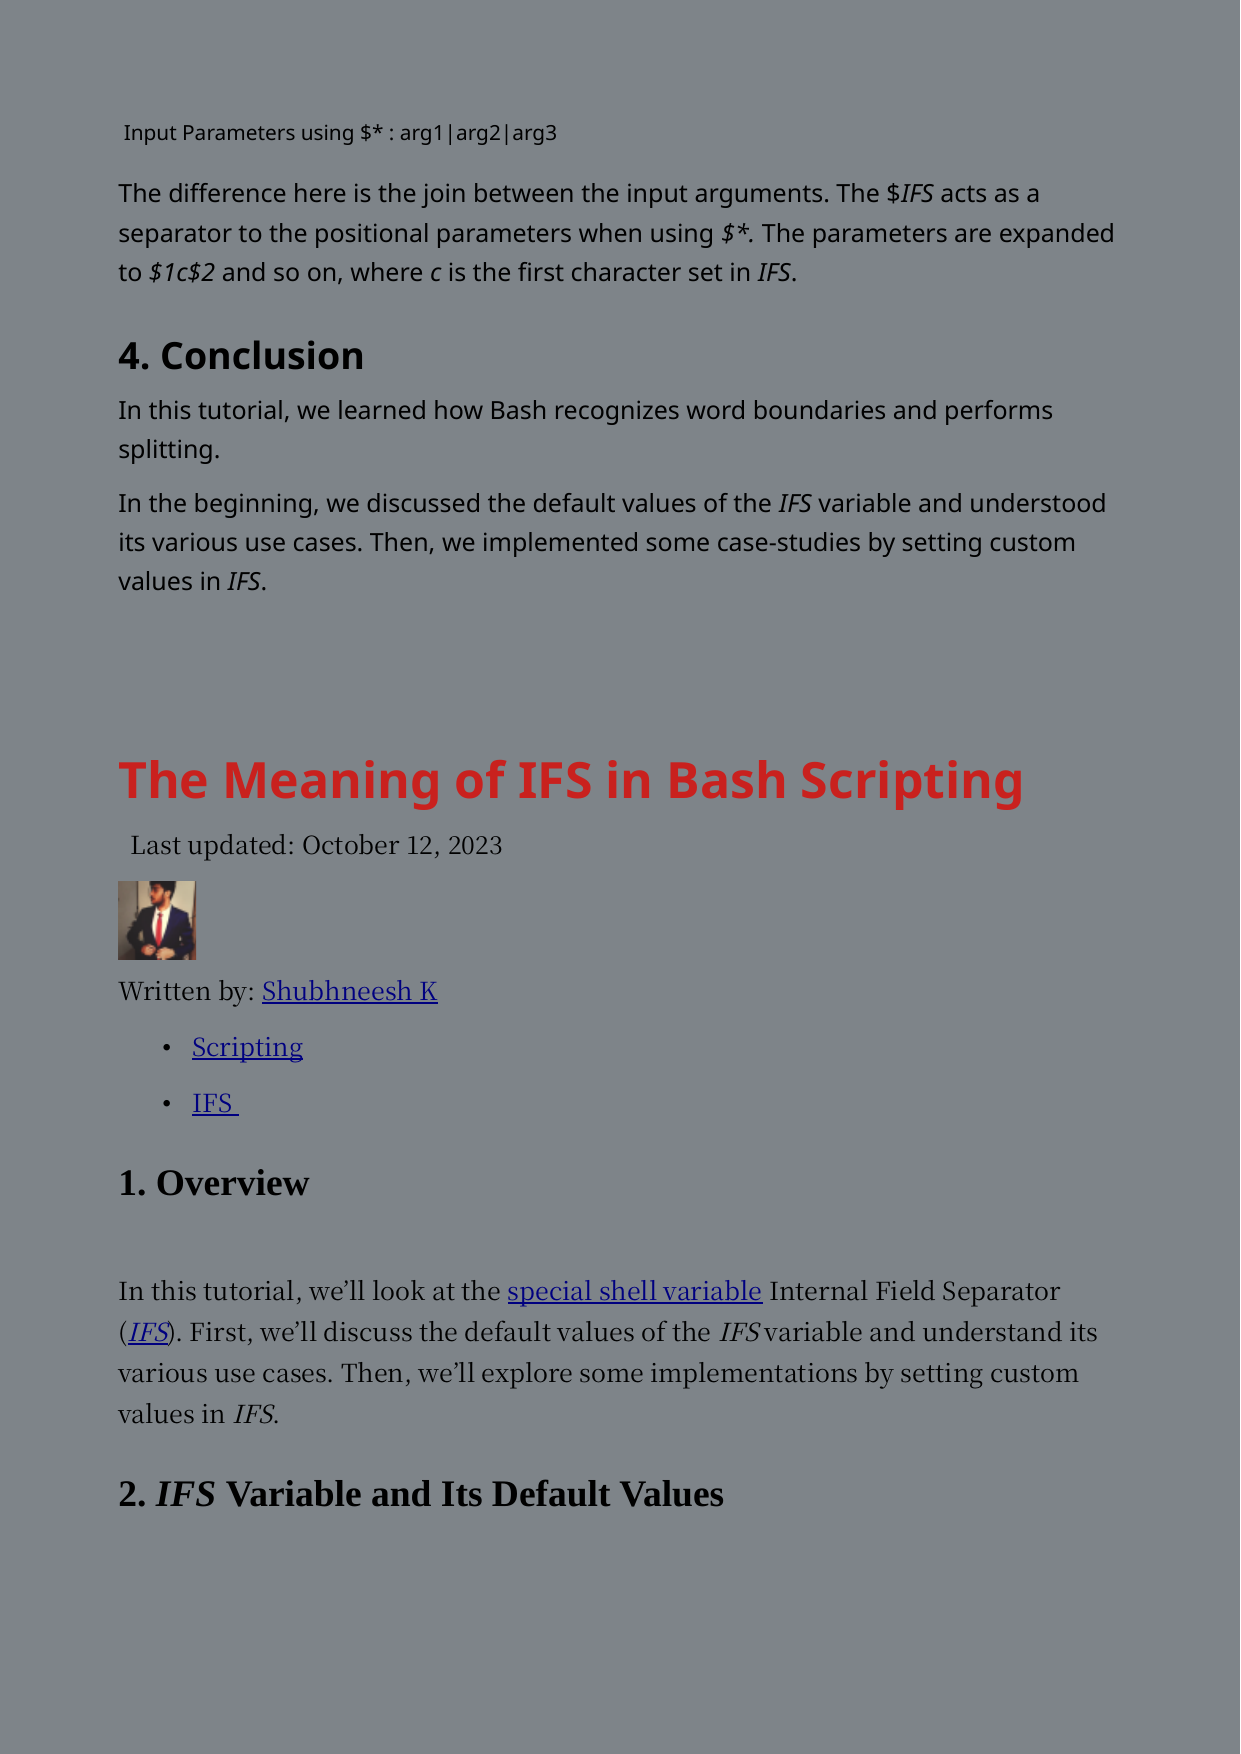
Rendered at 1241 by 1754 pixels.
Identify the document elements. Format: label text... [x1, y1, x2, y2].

subtitle The Meaning of IFS in Bash Scripting [118, 745, 1122, 813]
text Written by: Shubhneesh K [118, 972, 1122, 1008]
subtitle 4. Conclusion [118, 329, 1122, 380]
text In the beginning, we discussed the default values of the IFS variable and understood its various use cases. Then, we implemented some case-studies by setting custom values in IFS. [118, 485, 1122, 598]
list Scripting [162, 1027, 1122, 1063]
picture [118, 881, 197, 960]
text The difference here is the join between the input arguments. The $IFS acts as a separator to the positional parameters when using $*. The parameters are expanded to $1c$2 and so on, where c is the first character set in IFS. [118, 176, 1122, 288]
subtitle 1. Overview [118, 1160, 1122, 1203]
text Last updated: October 12, 2023 [131, 825, 1109, 861]
text In this tutorial, we’ll look at the special shell variable Internal Field Separator (IFS). First, we’ll discuss the default values of the IFS variable and understand its various use cases. Then, we’ll explore some implementations by setting custom values in IFS. [118, 1271, 1122, 1431]
list IFS [162, 1083, 1122, 1119]
text In this tutorial, we learned how Bash recognizes word boundaries and performs splitting. [118, 392, 1122, 466]
text Input Parameters using $* : arg1|arg2|arg3 [118, 118, 1122, 147]
subtitle 2. IFS Variable and Its Default Values [118, 1472, 1122, 1515]
